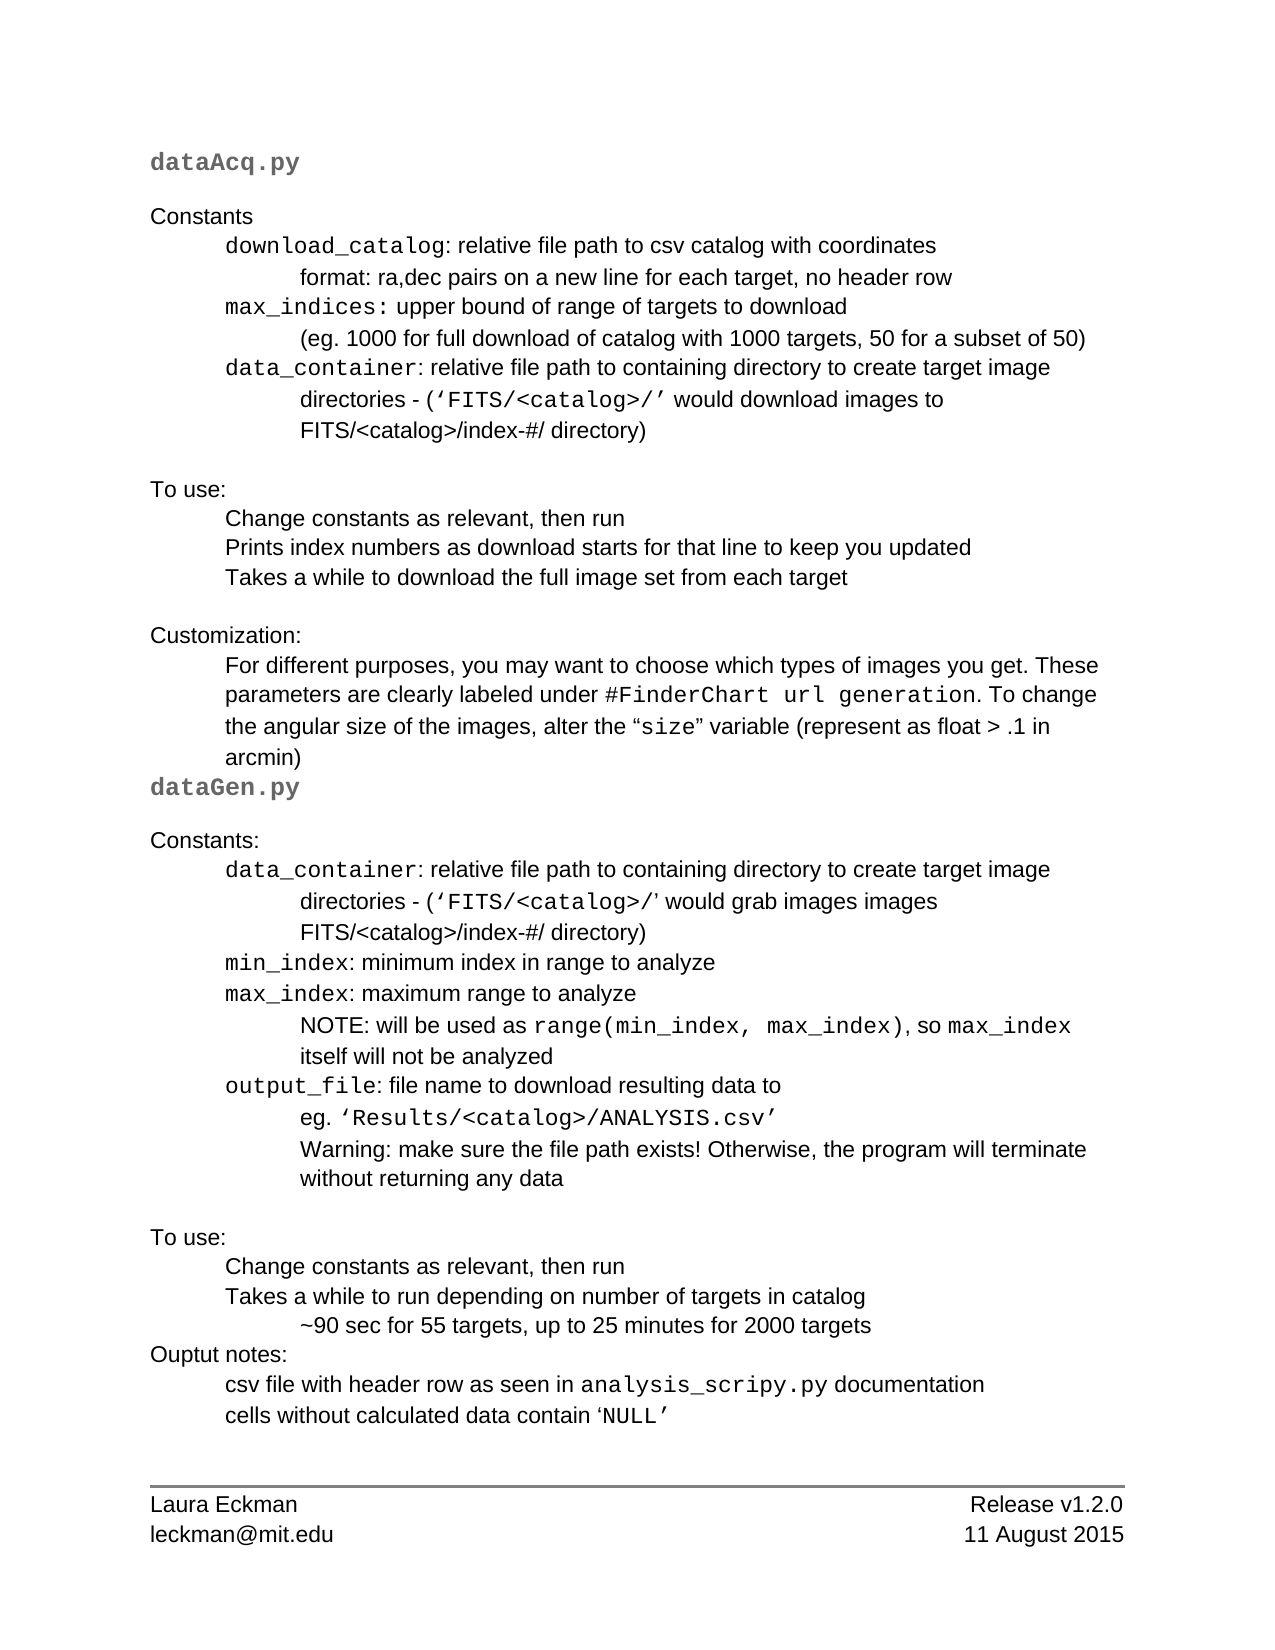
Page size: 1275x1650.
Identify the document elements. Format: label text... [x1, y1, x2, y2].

text download_catalog: relative file path to csv catalog with coordinates [225, 233, 1125, 260]
text To use: [150, 1225, 1125, 1250]
text min_index: minimum index in range to analyze [225, 949, 1125, 977]
text Ouptut notes: [150, 1342, 1125, 1368]
text Constants [150, 203, 1125, 229]
text Change constants as relevant, then run [150, 1254, 1125, 1280]
text Customization: [150, 623, 1125, 649]
text csv file with header row as seen in analysis_scripy.py documentation [150, 1372, 1125, 1399]
text Constants: [150, 828, 1125, 853]
text data_container: relative file path to containing directory to create target image directories - (‘FITS/<catalog>/’ would grab images images FITS/<catalog>/index-#/ directory) [225, 857, 1125, 945]
text eg. ‘Results/<catalog>/ANALYSIS.csv’ [225, 1105, 1125, 1132]
text To use: [150, 476, 1125, 502]
text data_container: relative file path to containing directory to create target image directories - (‘FITS/<catalog>/’ would download images to FITS/<catalog>/index-#/ directory) [225, 355, 1125, 443]
subtitle dataGen.py [150, 774, 1125, 803]
text cells without calculated data contain ‘NULL’ [150, 1403, 1125, 1431]
text Takes a while to run depending on number of targets in catalog [150, 1283, 1125, 1309]
text format: ra,dec pairs on a new line for each target, no header row [225, 264, 1125, 290]
text max_index: maximum range to analyze [225, 981, 1125, 1008]
text (eg. 1000 for full download of catalog with 1000 targets, 50 for a subset of 50) [225, 325, 1125, 351]
text Change constants as relevant, then run [225, 506, 1125, 531]
text For different purposes, you may want to choose which types of images you get. These parameters are clearly labeled under #FinderChart url generation. To change the angular size of the images, alter the “size” variable (represent as float > .1 in arcmin) [225, 653, 1125, 771]
text Takes a while to download the full image set from each target [225, 564, 1125, 590]
text NOTE: will be used as range(min_index, max_index), so max_index itself will not be analyzed [225, 1012, 1125, 1069]
text ~90 sec for 55 targets, up to 25 minutes for 2000 targets [150, 1313, 1125, 1338]
text Prints index numbers as download starts for that line to keep you updated [225, 535, 1125, 561]
text output_file: file name to download resulting data to [225, 1073, 1125, 1101]
text max_indices: upper bound of range of targets to download [225, 294, 1125, 321]
text Warning: make sure the file path exists! Otherwise, the program will terminate without returning any data [225, 1137, 1125, 1192]
subtitle dataAcq.py [150, 150, 1125, 178]
